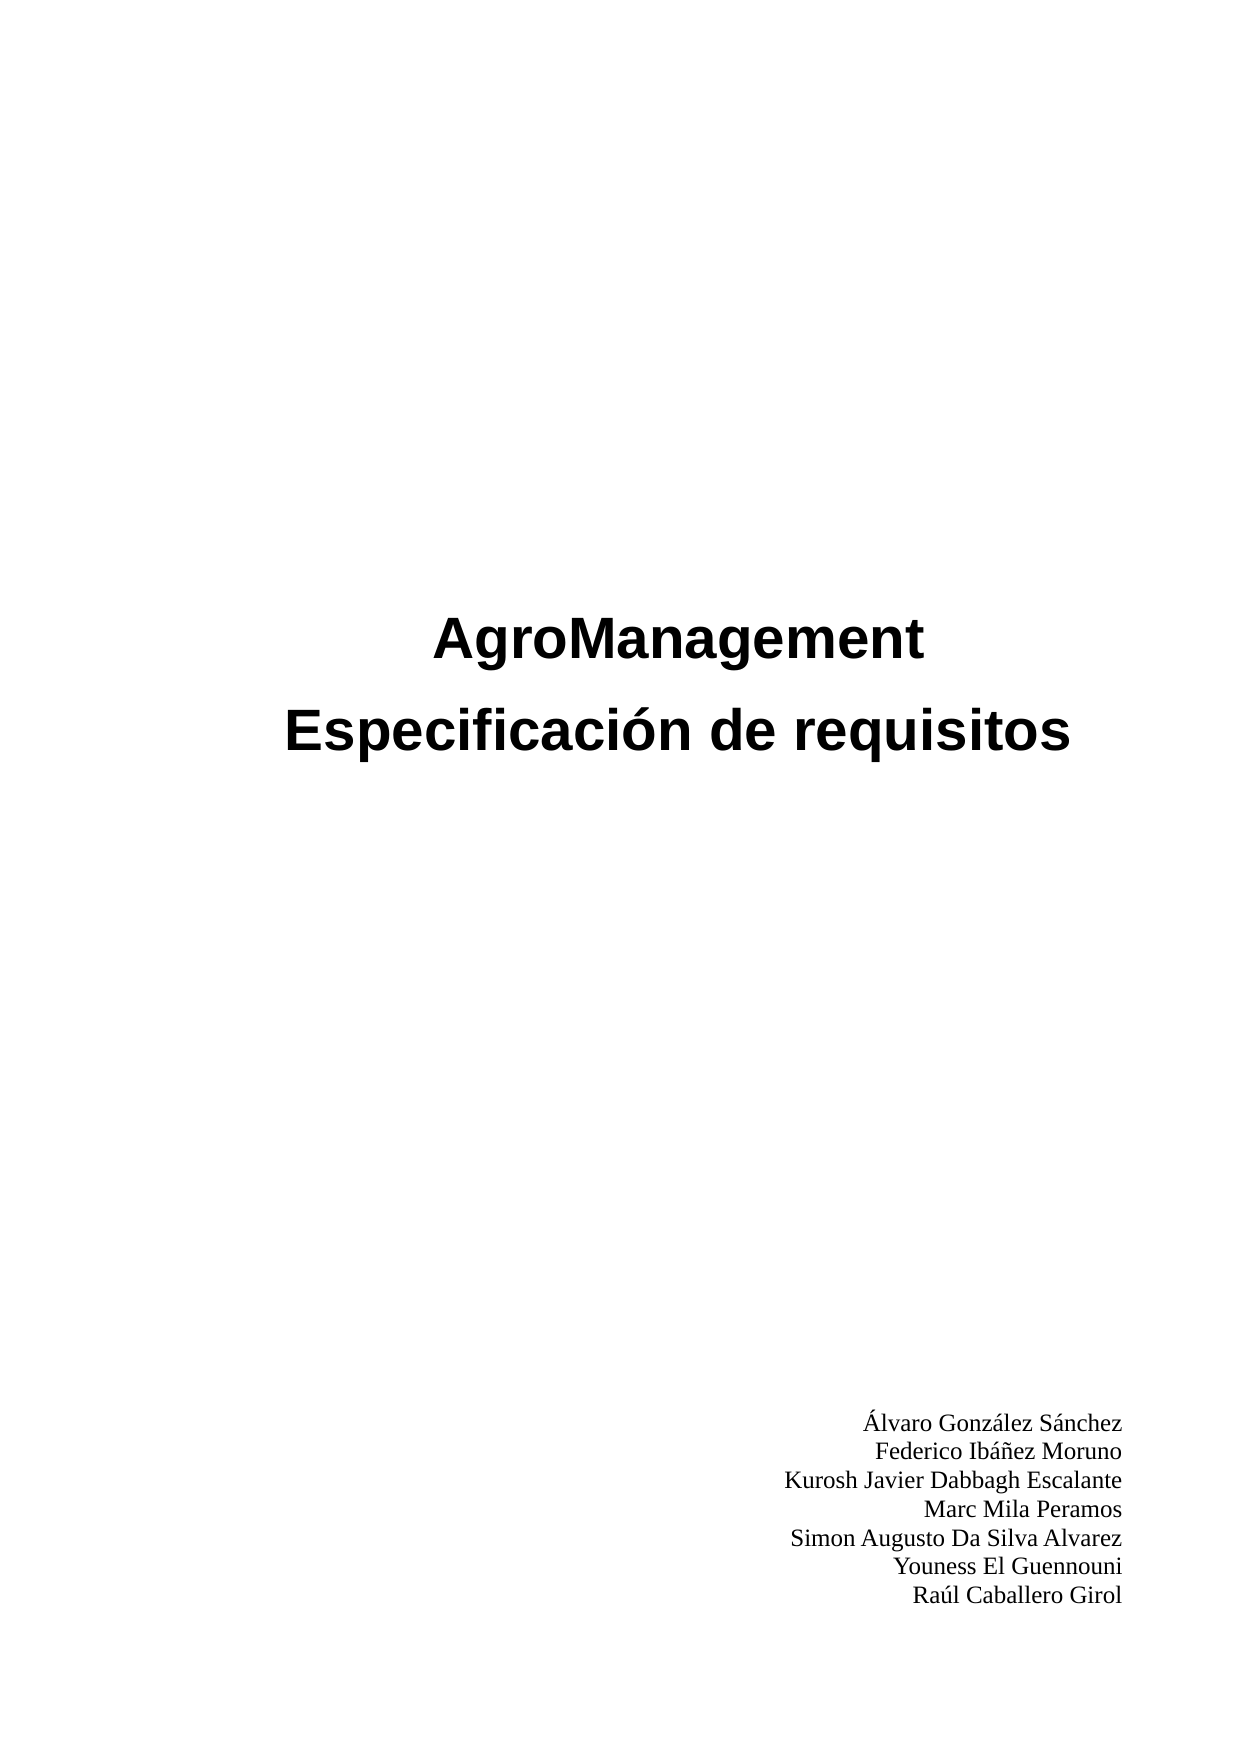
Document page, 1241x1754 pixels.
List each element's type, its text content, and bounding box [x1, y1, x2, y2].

text Raúl Caballero Girol [118, 1580, 1122, 1609]
text Álvaro González Sánchez [118, 1408, 1122, 1436]
text Youness El Guennouni [118, 1551, 1122, 1580]
title AgroManagement [118, 603, 1122, 671]
text Federico Ibáñez Moruno [118, 1436, 1122, 1465]
text Kurosh Javier Dabbagh Escalante [118, 1465, 1122, 1494]
title Especificación de requisitos [118, 696, 1122, 763]
text Simon Augusto Da Silva Alvarez [118, 1523, 1122, 1551]
text Marc Mila Peramos [118, 1494, 1122, 1523]
